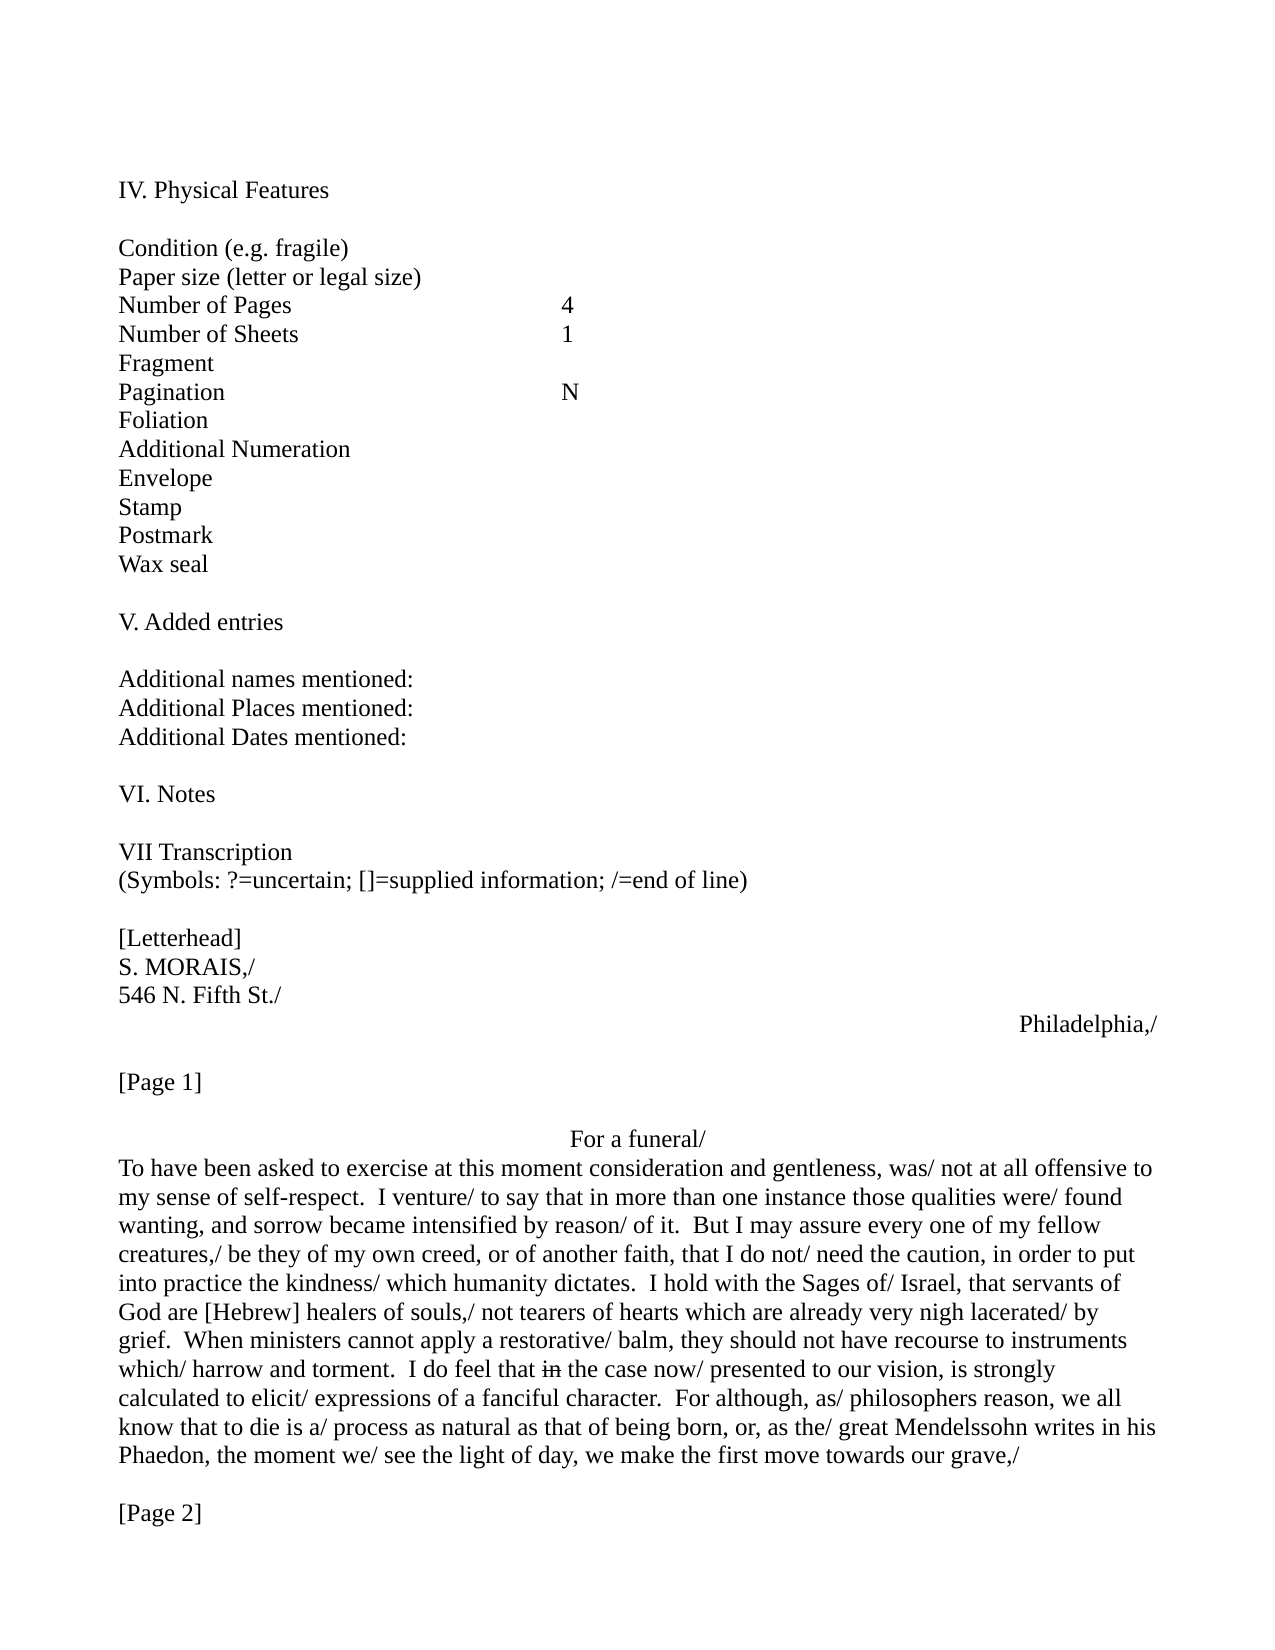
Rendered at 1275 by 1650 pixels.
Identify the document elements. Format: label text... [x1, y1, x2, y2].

text Number of Sheets 1 [118, 319, 1157, 348]
text [Page 1] [118, 1067, 1157, 1096]
text [Page 2] [118, 1498, 1157, 1527]
text S. MORAIS,/ [118, 952, 1157, 981]
text Pagination N [118, 377, 1157, 406]
text Stamp [118, 492, 1157, 521]
text [Letterhead] [118, 923, 1157, 952]
text Additional names mentioned: [118, 664, 1157, 693]
text To have been asked to exercise at this moment consideration and gentleness, was/ not at all offensive to my sense of self-respect. I venture/ to say that in more than one instance those qualities were/ found wanting, and sorrow became intensified by reason/ of it. But I may assure every one of my fellow creatures,/ be they of my own creed, or of another faith, that I do not/ need the caution, in order to put into practice the kindness/ which humanity dictates. I hold with the Sages of/ Israel, that servants of God are [Hebrew] healers of souls,/ not tearers of hearts which are already very nigh lacerated/ by grief. When ministers cannot apply a restorative/ balm, they should not have recourse to instruments which/ harrow and torment. I do feel that in the case now/ presented to our vision, is strongly calculated to elicit/ expressions of a fanciful character. For although, as/ philosophers reason, we all know that to die is a/ process as natural as that of being born, or, as the/ great Mendelssohn writes in his Phaedon, the moment we/ see the light of day, we make the first move towards our grave,/ [118, 1153, 1157, 1469]
text Philadelphia,/ [118, 1009, 1157, 1038]
text Envelope [118, 463, 1157, 492]
text Additional Places mentioned: [118, 693, 1157, 722]
text V. Added entries [118, 607, 1157, 636]
text Number of Pages 4 [118, 291, 1157, 319]
text Paper size (letter or legal size) [118, 262, 1157, 291]
text Foliation [118, 406, 1157, 434]
text Condition (e.g. fragile) [118, 233, 1157, 262]
text IV. Physical Features [118, 176, 1157, 204]
text Additional Numeration [118, 434, 1157, 463]
text VI. Notes [118, 779, 1157, 808]
text (Symbols: ?=uncertain; []=supplied information; /=end of line) [118, 866, 1157, 894]
text Additional Dates mentioned: [118, 722, 1157, 751]
text 546 N. Fifth St./ [118, 981, 1157, 1009]
text Postma rk [118, 521, 1157, 549]
text For a funeral/ [118, 1096, 1157, 1153]
text Fragment [118, 348, 1157, 377]
text VII Transcription [118, 837, 1157, 866]
text Wax seal [118, 549, 1157, 578]
